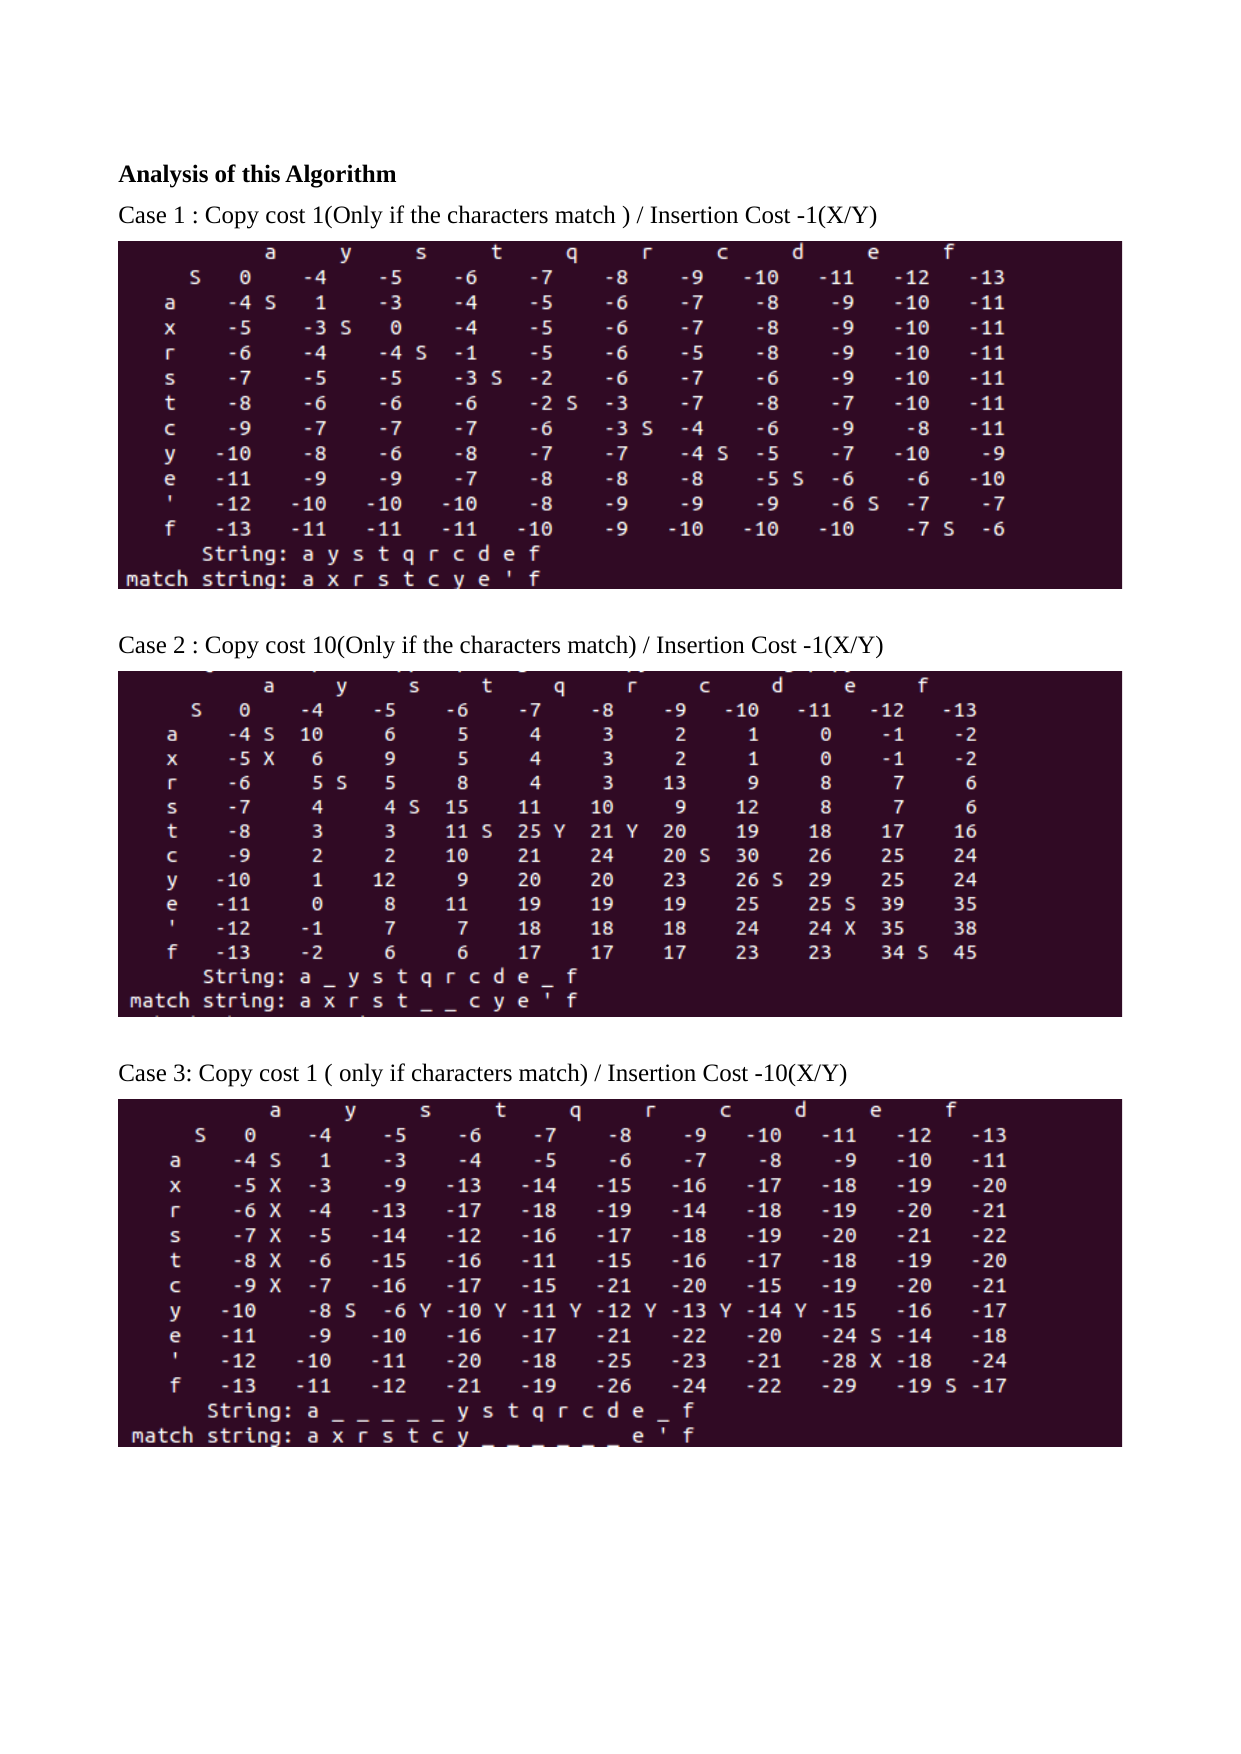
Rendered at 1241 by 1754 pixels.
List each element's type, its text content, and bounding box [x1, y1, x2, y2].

text Analysis of this Algorithm [118, 159, 1122, 188]
text Case 1 : Copy cost 1(Only if the characters match ) / Insertion Cost -1(X/Y) [118, 201, 1122, 229]
picture [118, 1099, 1123, 1447]
picture [118, 241, 1123, 589]
picture [118, 671, 1123, 1017]
text Case 3: Copy cost 1 ( only if characters match) / Insertion Cost -10(X/Y) [118, 1058, 1122, 1087]
text Case 2 : Copy cost 10(Only if the characters match) / Insertion Cost -1(X/Y) [118, 630, 1122, 659]
